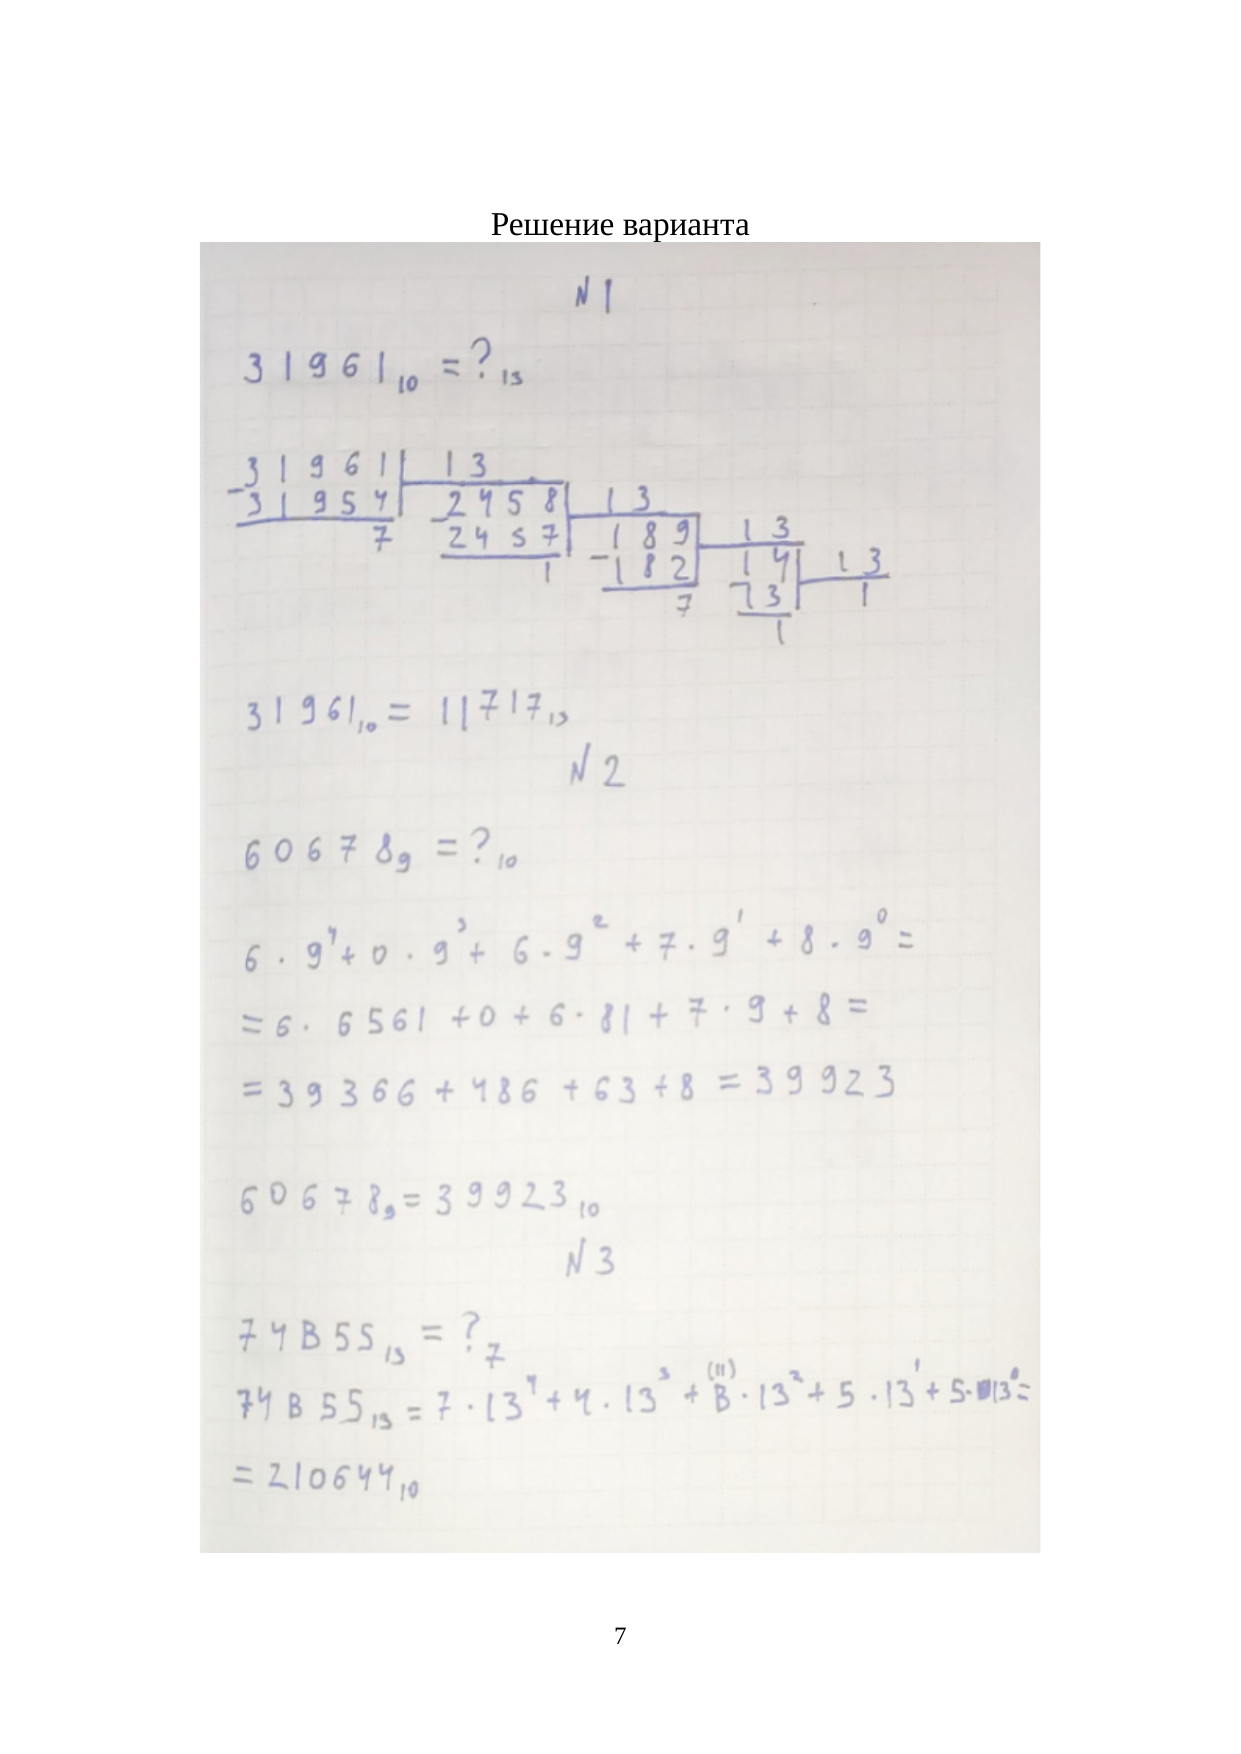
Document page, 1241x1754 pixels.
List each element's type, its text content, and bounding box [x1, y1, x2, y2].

text Решение варианта [118, 204, 1122, 243]
picture [199, 242, 1041, 1553]
